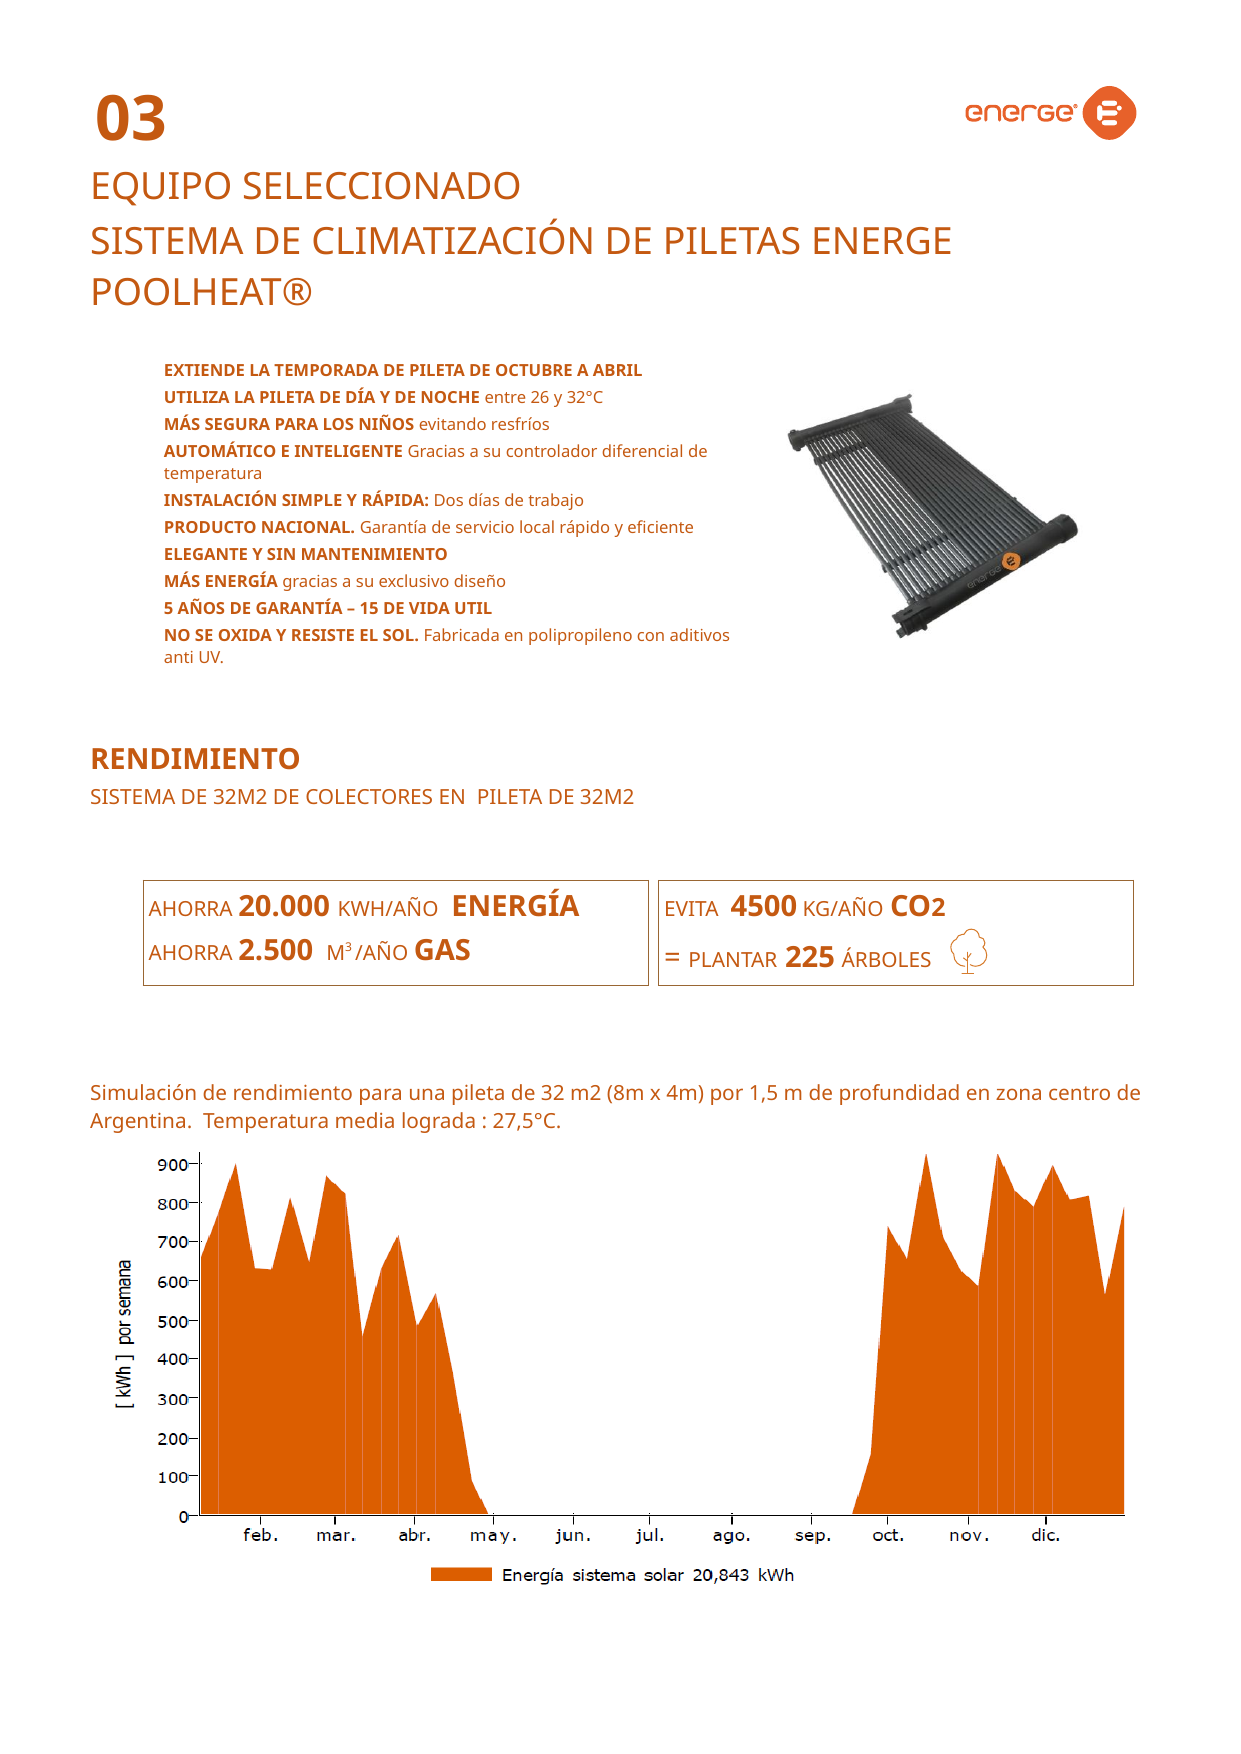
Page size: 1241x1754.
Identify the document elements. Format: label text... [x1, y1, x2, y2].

text MÁS ENERGÍA gracias a su exclusivo diseño [164, 569, 739, 592]
text [1103, 412, 1162, 435]
text UTILIZA LA PILETA DE DÍA Y DE NOCHE entre 26 y 32°C [164, 386, 739, 408]
table_header EVITA 4500 KG/AÑO CO2 = PLANTAR 225 ÁRBOLES [659, 881, 1133, 985]
text [1103, 386, 1162, 408]
text [1103, 543, 1162, 565]
text [1103, 439, 1162, 485]
text 5 AÑOS DE GARANTÍA – 15 DE VIDA UTIL [164, 596, 739, 619]
text SISTEMA DE CLIMATIZACIÓN DE PILETAS ENERGE POOLHEAT® [90, 214, 1162, 316]
picture [84, 1141, 1151, 1593]
text ELEGANTE Y SIN MANTENIMIENTO [164, 543, 739, 565]
text RENDIMIENTO [90, 738, 1162, 778]
text [1103, 359, 1162, 381]
table_header AHORRA 20.000 KWH/AÑO ENERGÍA AHORRA 2.500 M3 /AÑO GAS [144, 881, 648, 985]
picture [739, 343, 1103, 699]
text [1103, 569, 1162, 592]
text [1103, 623, 1162, 669]
text Simulación de rendimiento para una pileta de 32 m2 (8m x 4m) por 1,5 m de profundidad en zona centro de Argentina. Temperatura media lograda : 27,5°C. [90, 1078, 1162, 1134]
text [1103, 489, 1162, 512]
text [1103, 516, 1162, 538]
text SISTEMA DE 32M2 DE COLECTORES EN PILETA DE 32M2 [90, 782, 1162, 810]
text EXTIENDE LA TEMPORADA DE PILETA DE OCTUBRE A ABRIL [164, 359, 739, 381]
table_header [649, 880, 658, 985]
text NO SE OXIDA Y RESISTE EL SOL. Fabricada en polipropileno con aditivos anti UV. [164, 623, 739, 669]
text AUTOMÁTICO E INTELIGENTE Gracias a su controlador diferencial de temperatura [164, 439, 739, 485]
text EQUIPO SELECCIONADO [90, 159, 1162, 210]
text PRODUCTO NACIONAL. Garantía de servicio local rápido y eficiente [164, 516, 739, 538]
text INSTALACIÓN SIMPLE Y RÁPIDA: Dos días de trabajo [164, 489, 739, 512]
text [1103, 596, 1162, 619]
text MÁS SEGURA PARA LOS NIÑOS evitando resfríos [164, 412, 739, 435]
